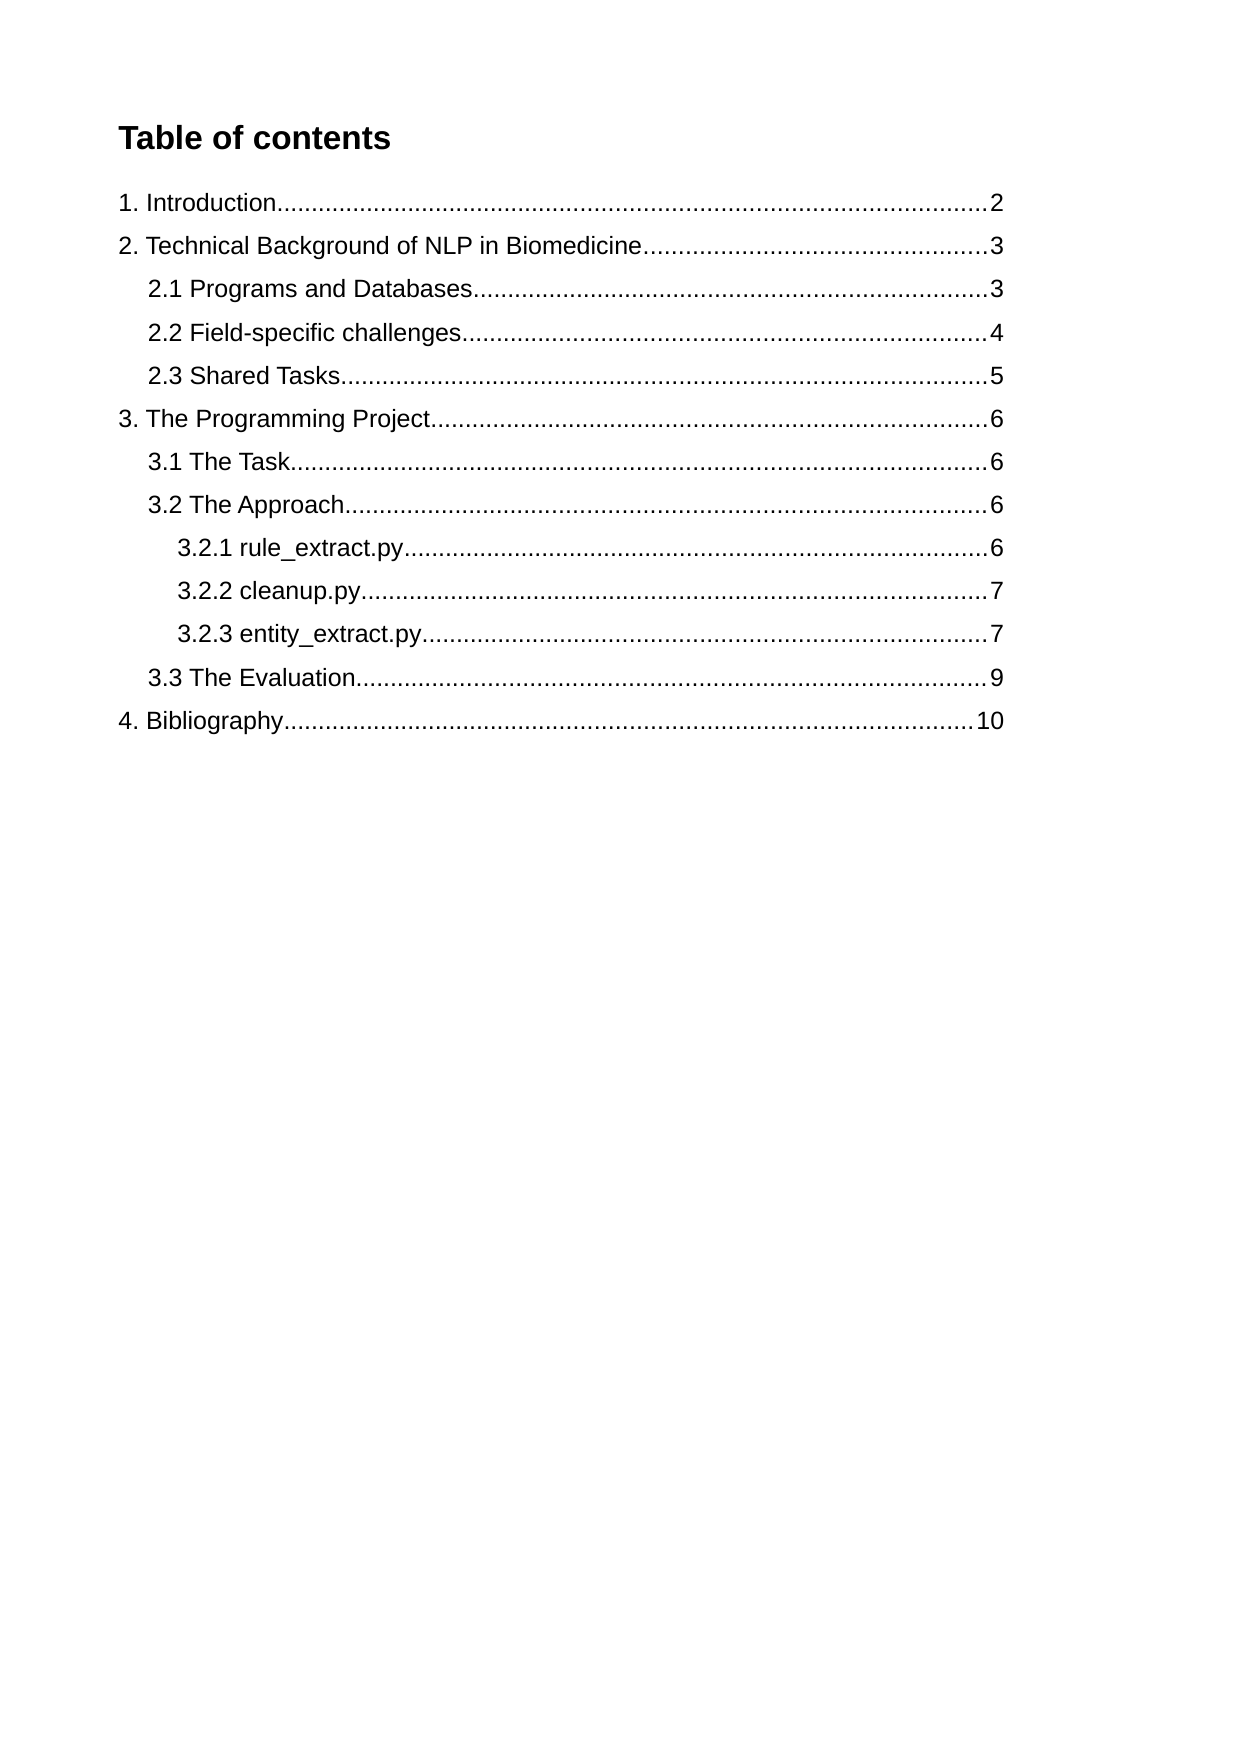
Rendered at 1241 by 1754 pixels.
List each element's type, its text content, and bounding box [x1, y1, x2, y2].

text 3.2.3 entity_extract.py 7 [177, 619, 1004, 648]
text 2.3 Shared Tasks 5 [148, 361, 1004, 389]
subtitle Table of contents [118, 118, 1004, 157]
text 3.2.2 cleanup.py 7 [177, 576, 1004, 605]
text 2.2 Field-specific challenges 4 [148, 318, 1004, 346]
text 4. Bibliography 10 [118, 706, 1004, 734]
text 2. Technical Background of NLP in Biomedicine 3 [118, 231, 1004, 260]
text 1. Introduction 2 [118, 188, 1004, 217]
text 3.2.1 rule_extract.py 6 [177, 533, 1004, 562]
text 3.1 The Task 6 [148, 447, 1004, 476]
text 2.1 Programs and Databases 3 [148, 274, 1004, 303]
text 3. The Programming Project 6 [118, 404, 1004, 433]
text 3.3 The Evaluation 9 [148, 663, 1004, 691]
text 3.2 The Approach 6 [148, 490, 1004, 519]
